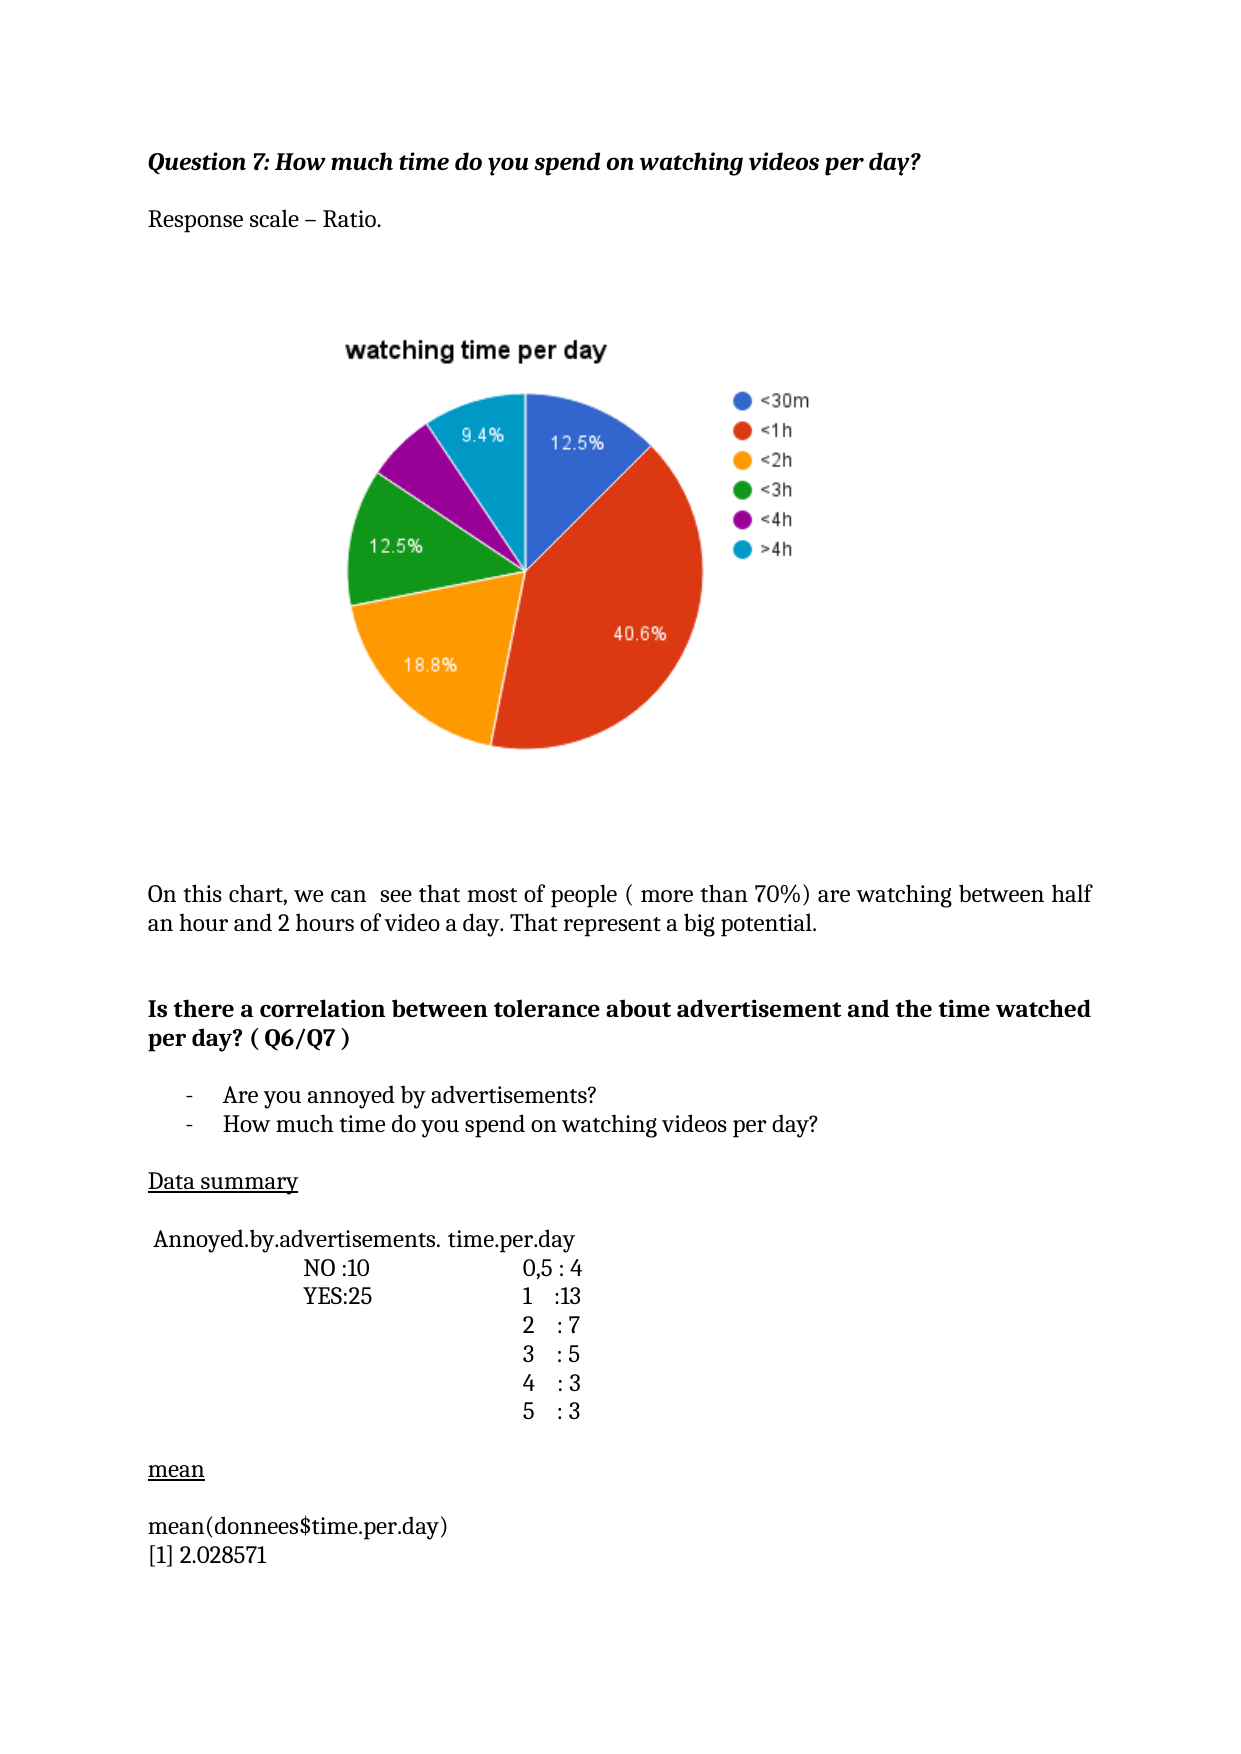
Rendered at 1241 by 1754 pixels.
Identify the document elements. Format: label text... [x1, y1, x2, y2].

text Is there a correlation between tolerance about advertisement and the time watched per day? ( Q6/Q7 ) [148, 995, 1093, 1052]
text Response scale – Ratio. [148, 205, 1093, 234]
text mean(donnees$time.per.day) [148, 1512, 1093, 1541]
text On this chart, we can see that most of people ( more than 70%) are watching between half an hour and 2 hours of video a day. That represent a big potential. [148, 263, 1093, 937]
text [1] 2.028571 [148, 1541, 1093, 1570]
text YES:25 1 :13 [298, 1282, 1093, 1311]
text NO :10 0,5 : 4 [298, 1253, 1093, 1282]
text 2 : 7 [373, 1311, 1093, 1340]
text mean [148, 1455, 1093, 1483]
list Are you annoyed by advertisements? [185, 1081, 1093, 1110]
text 4 : 3 [373, 1368, 1093, 1397]
text Data summary [148, 1167, 1093, 1196]
list How much time do you spend on watching videos per day? [185, 1110, 1093, 1138]
text 5 : 3 [373, 1397, 1093, 1426]
text 3 : 5 [373, 1340, 1093, 1368]
text Question 7: How much time do you spend on watching videos per day? [148, 148, 1093, 176]
text Annoyed.by.advertisements. time.per.day [148, 1225, 1093, 1253]
picture [166, 281, 1104, 861]
